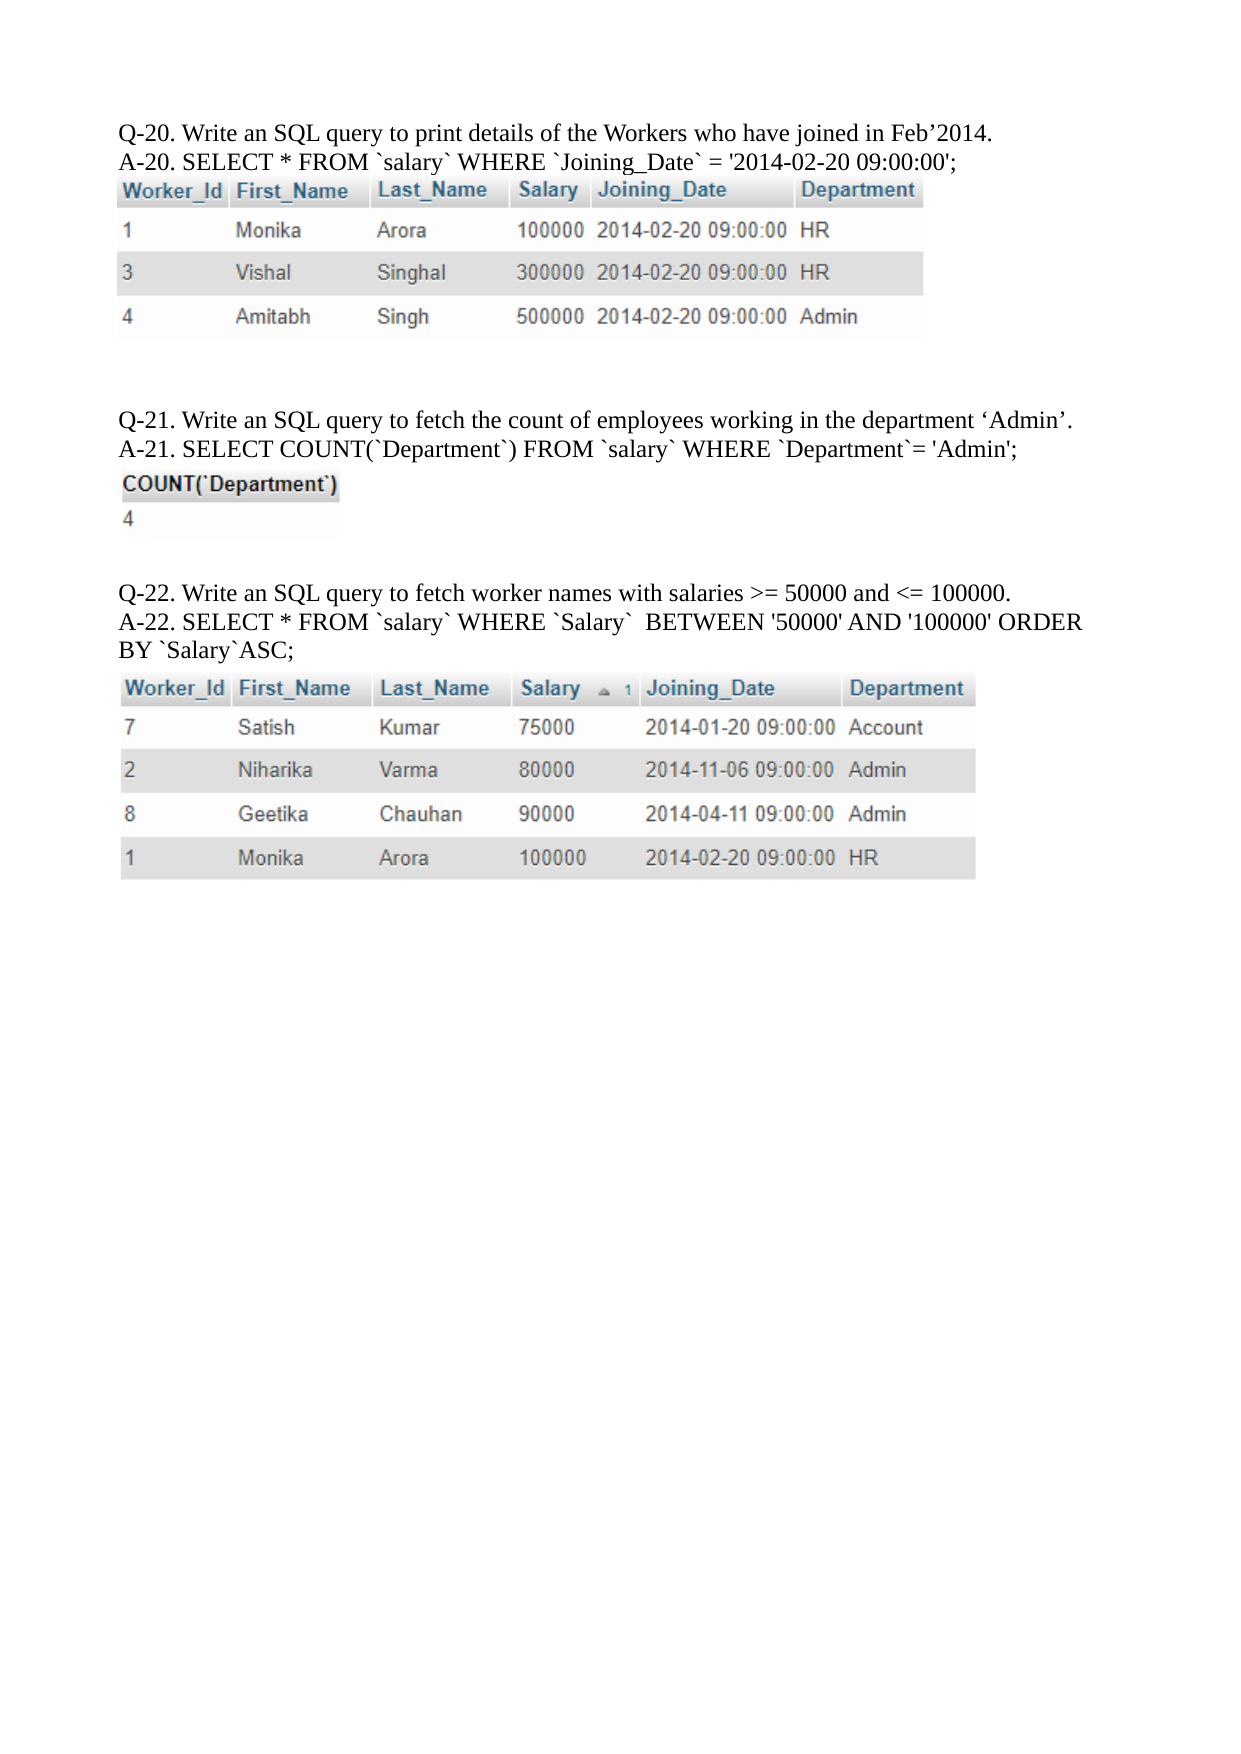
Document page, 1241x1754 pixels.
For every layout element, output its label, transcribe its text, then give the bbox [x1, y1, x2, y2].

text A-22. SELECT * FROM `salary` WHERE `Salary` BETWEEN '50000' AND '100000' ORDER BY `Salary`ASC; [118, 607, 1122, 664]
text A-20. SELECT * FROM `salary` WHERE `Joining_Date` = '2014-02-20 09:00:00'; [118, 147, 1122, 176]
text A-21. SELECT COUNT(`Department`) FROM `salary` WHERE `Department`= 'Admin'; [118, 434, 1122, 463]
text Q-22. Write an SQL query to fetch worker names with salaries >= 50000 and <= 100000. [118, 578, 1122, 607]
text Q-21. Write an SQL query to fetch the count of employees working in the department ‘Admin’. [118, 406, 1122, 434]
text Q-20. Write an SQL query to print details of the Workers who have joined in Feb’2014. [118, 118, 1122, 147]
picture [122, 463, 340, 539]
picture [117, 175, 924, 346]
picture [120, 672, 976, 886]
